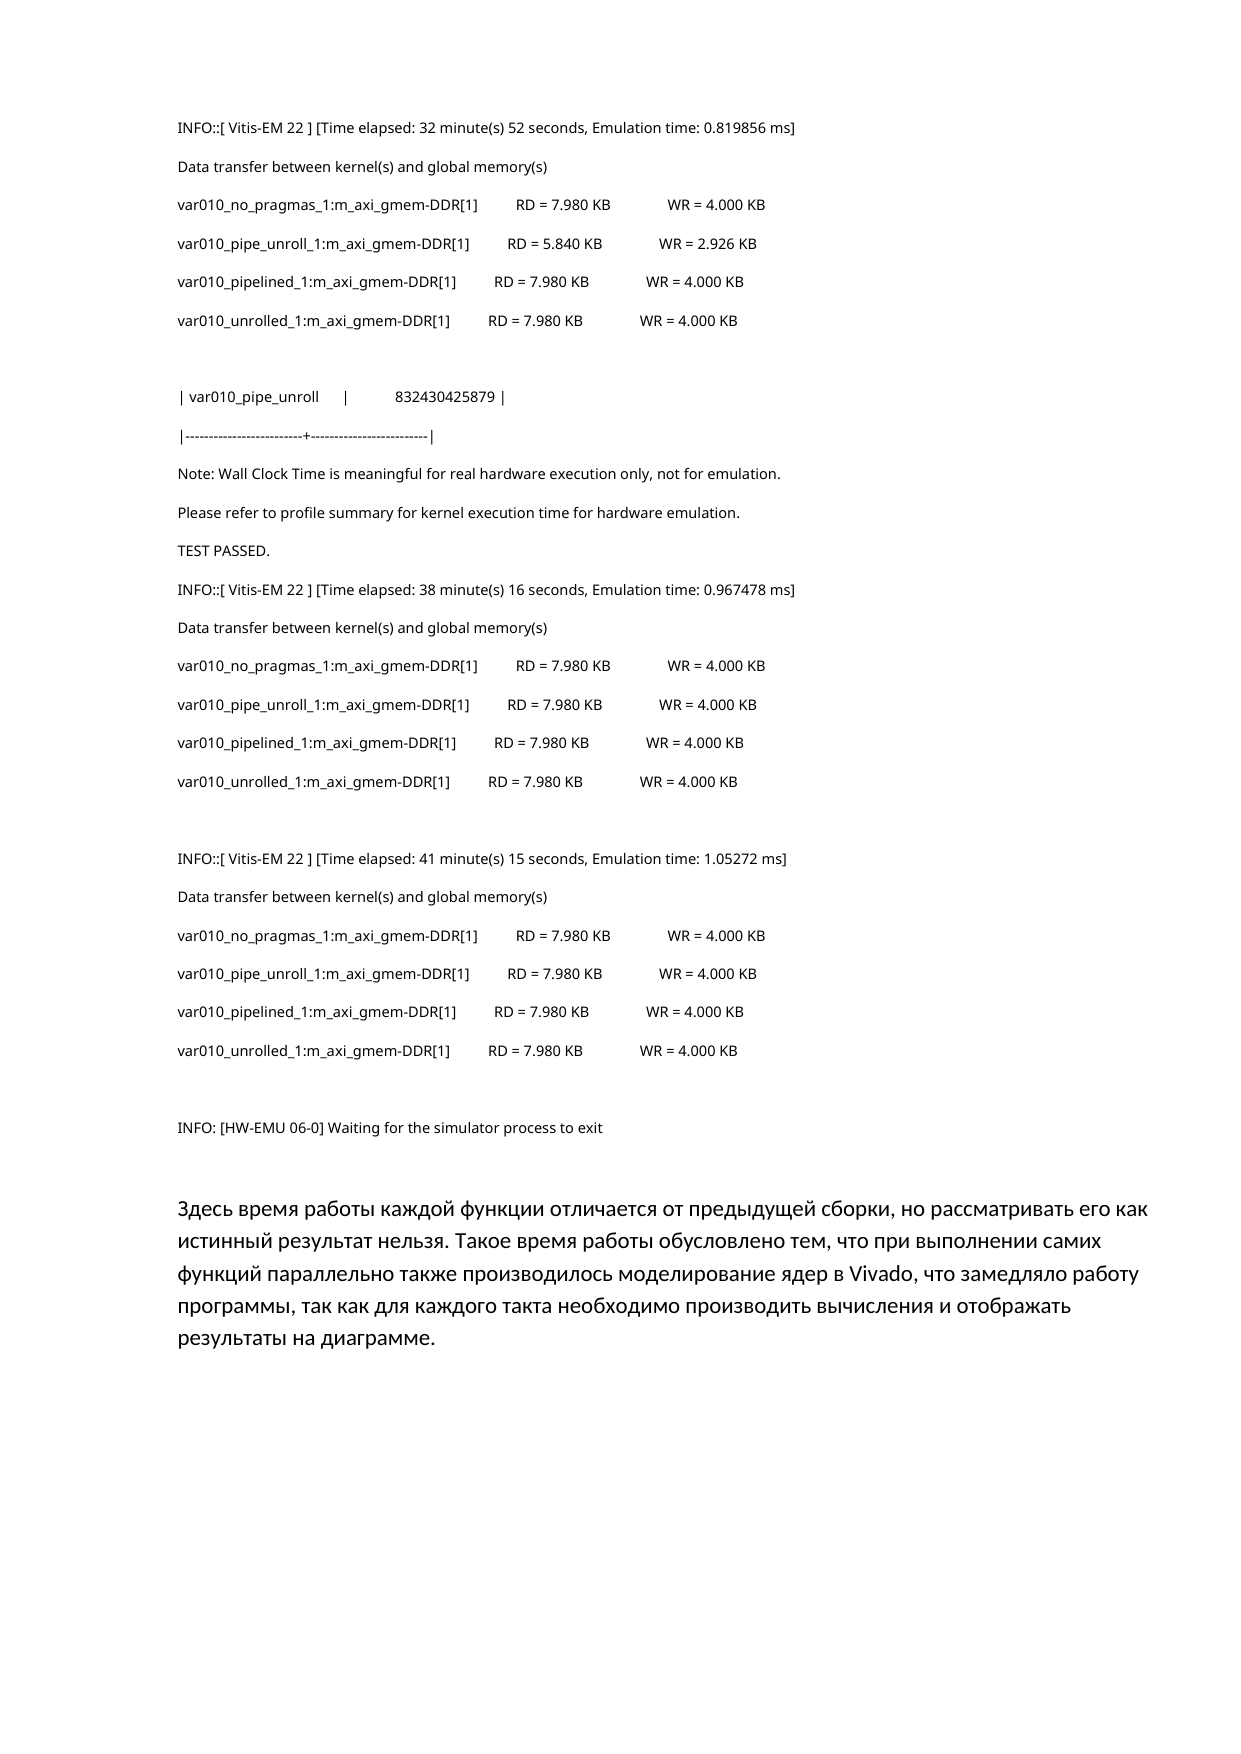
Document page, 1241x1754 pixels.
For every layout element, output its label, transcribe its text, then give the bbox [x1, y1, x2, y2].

text INFO::[ Vitis-EM 22 ] [Time elapsed: 38 minute(s) 16 seconds, Emulation time: 0.967478 ms] [177, 579, 1152, 599]
text var010_unrolled_1:m_axi_gmem-DDR[1] RD = 7.980 KB WR = 4.000 KB [177, 1041, 1152, 1061]
text var010_no_pragmas_1:m_axi_gmem-DDR[1] RD = 7.980 KB WR = 4.000 KB [177, 925, 1152, 945]
text INFO::[ Vitis-EM 22 ] [Time elapsed: 32 minute(s) 52 seconds, Emulation time: 0.819856 ms] [177, 118, 1152, 138]
text Data transfer between kernel(s) and global memory(s) [177, 157, 1152, 176]
text INFO::[ Vitis-EM 22 ] [Time elapsed: 41 minute(s) 15 seconds, Emulation time: 1.05272 ms] [177, 848, 1152, 868]
text Please refer to profile summary for kernel execution time for hardware emulation. [177, 502, 1152, 522]
text var010_no_pragmas_1:m_axi_gmem-DDR[1] RD = 7.980 KB WR = 4.000 KB [177, 195, 1152, 215]
text | var010_pipe_unroll | 832430425879 | [177, 387, 1152, 407]
text var010_pipelined_1:m_axi_gmem-DDR[1] RD = 7.980 KB WR = 4.000 KB [177, 1002, 1152, 1022]
text var010_pipelined_1:m_axi_gmem-DDR[1] RD = 7.980 KB WR = 4.000 KB [177, 733, 1152, 753]
text Data transfer between kernel(s) and global memory(s) [177, 887, 1152, 907]
text TEST PASSED. [177, 541, 1152, 561]
text Data transfer between kernel(s) and global memory(s) [177, 618, 1152, 638]
text var010_no_pragmas_1:m_axi_gmem-DDR[1] RD = 7.980 KB WR = 4.000 KB [177, 656, 1152, 676]
text var010_unrolled_1:m_axi_gmem-DDR[1] RD = 7.980 KB WR = 4.000 KB [177, 772, 1152, 791]
text var010_pipe_unroll_1:m_axi_gmem-DDR[1] RD = 7.980 KB WR = 4.000 KB [177, 964, 1152, 984]
text INFO: [HW-EMU 06-0] Waiting for the simulator process to exit [177, 1117, 1152, 1137]
text |-------------------------+-------------------------| [177, 426, 1152, 446]
text Note: Wall Clock Time is meaningful for real hardware execution only, not for emulation. [177, 464, 1152, 484]
text var010_pipe_unroll_1:m_axi_gmem-DDR[1] RD = 7.980 KB WR = 4.000 KB [177, 695, 1152, 714]
text var010_unrolled_1:m_axi_gmem-DDR[1] RD = 7.980 KB WR = 4.000 KB [177, 310, 1152, 330]
text var010_pipelined_1:m_axi_gmem-DDR[1] RD = 7.980 KB WR = 4.000 KB [177, 272, 1152, 292]
text Здесь время работы каждой функции отличается от предыдущей сборки, но рассматривать его как истинный результат нельзя. Такое время работы обусловлено тем, что при выполнении самих функций параллельно также производилось моделирование ядер в Vivado, что замедляло работу программы, так как для каждого такта необходимо производить вычисления и отображать результаты на диаграмме. [177, 1194, 1152, 1351]
text var010_pipe_unroll_1:m_axi_gmem-DDR[1] RD = 5.840 KB WR = 2.926 KB [177, 233, 1152, 253]
